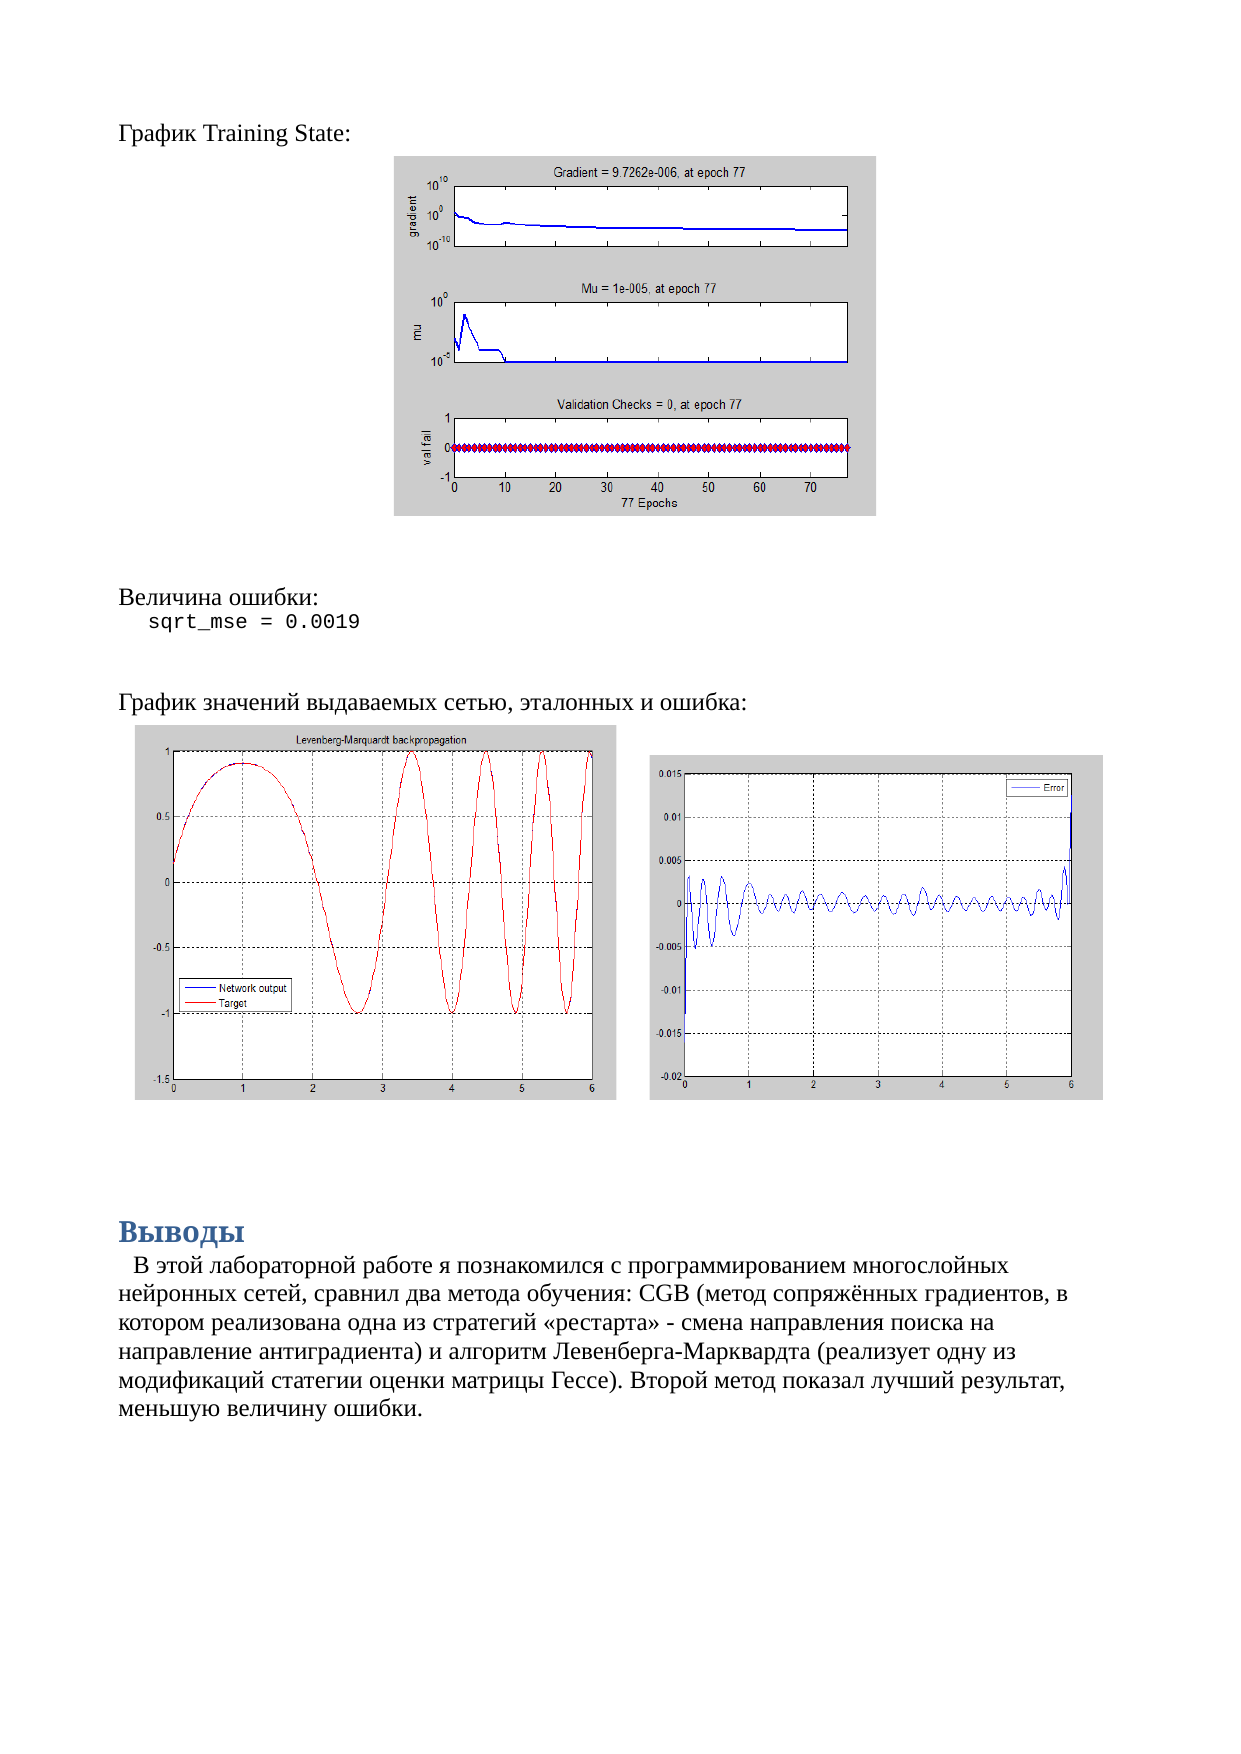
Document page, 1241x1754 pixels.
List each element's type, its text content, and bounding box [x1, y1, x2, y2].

text sqrt_mse = 0.0019 [148, 611, 1122, 635]
subtitle Выводы [118, 1216, 1122, 1250]
picture [649, 755, 1103, 1100]
text График Training State: [118, 118, 1122, 147]
picture [393, 156, 877, 516]
text Величина ошибки: [118, 582, 1122, 611]
text График значений выдаваемых сетью, эталонных и ошибка: [118, 687, 1122, 1109]
text В этой лабораторной работе я познакомился с программированием многослойных нейронных сетей, сравнил два метода обучения: CGB (метод сопряжённых градиентов, в котором реализована одна из стратегий «рестарта» - смена направления поиска на направление антиградиента) и алгоритм Левенберга-Марквардта (реализует одну из модификаций статегии оценки матрицы Гессе). Второй метод показал лучший результат, меньшую величину ошибки. [118, 1250, 1122, 1422]
picture [134, 725, 617, 1100]
